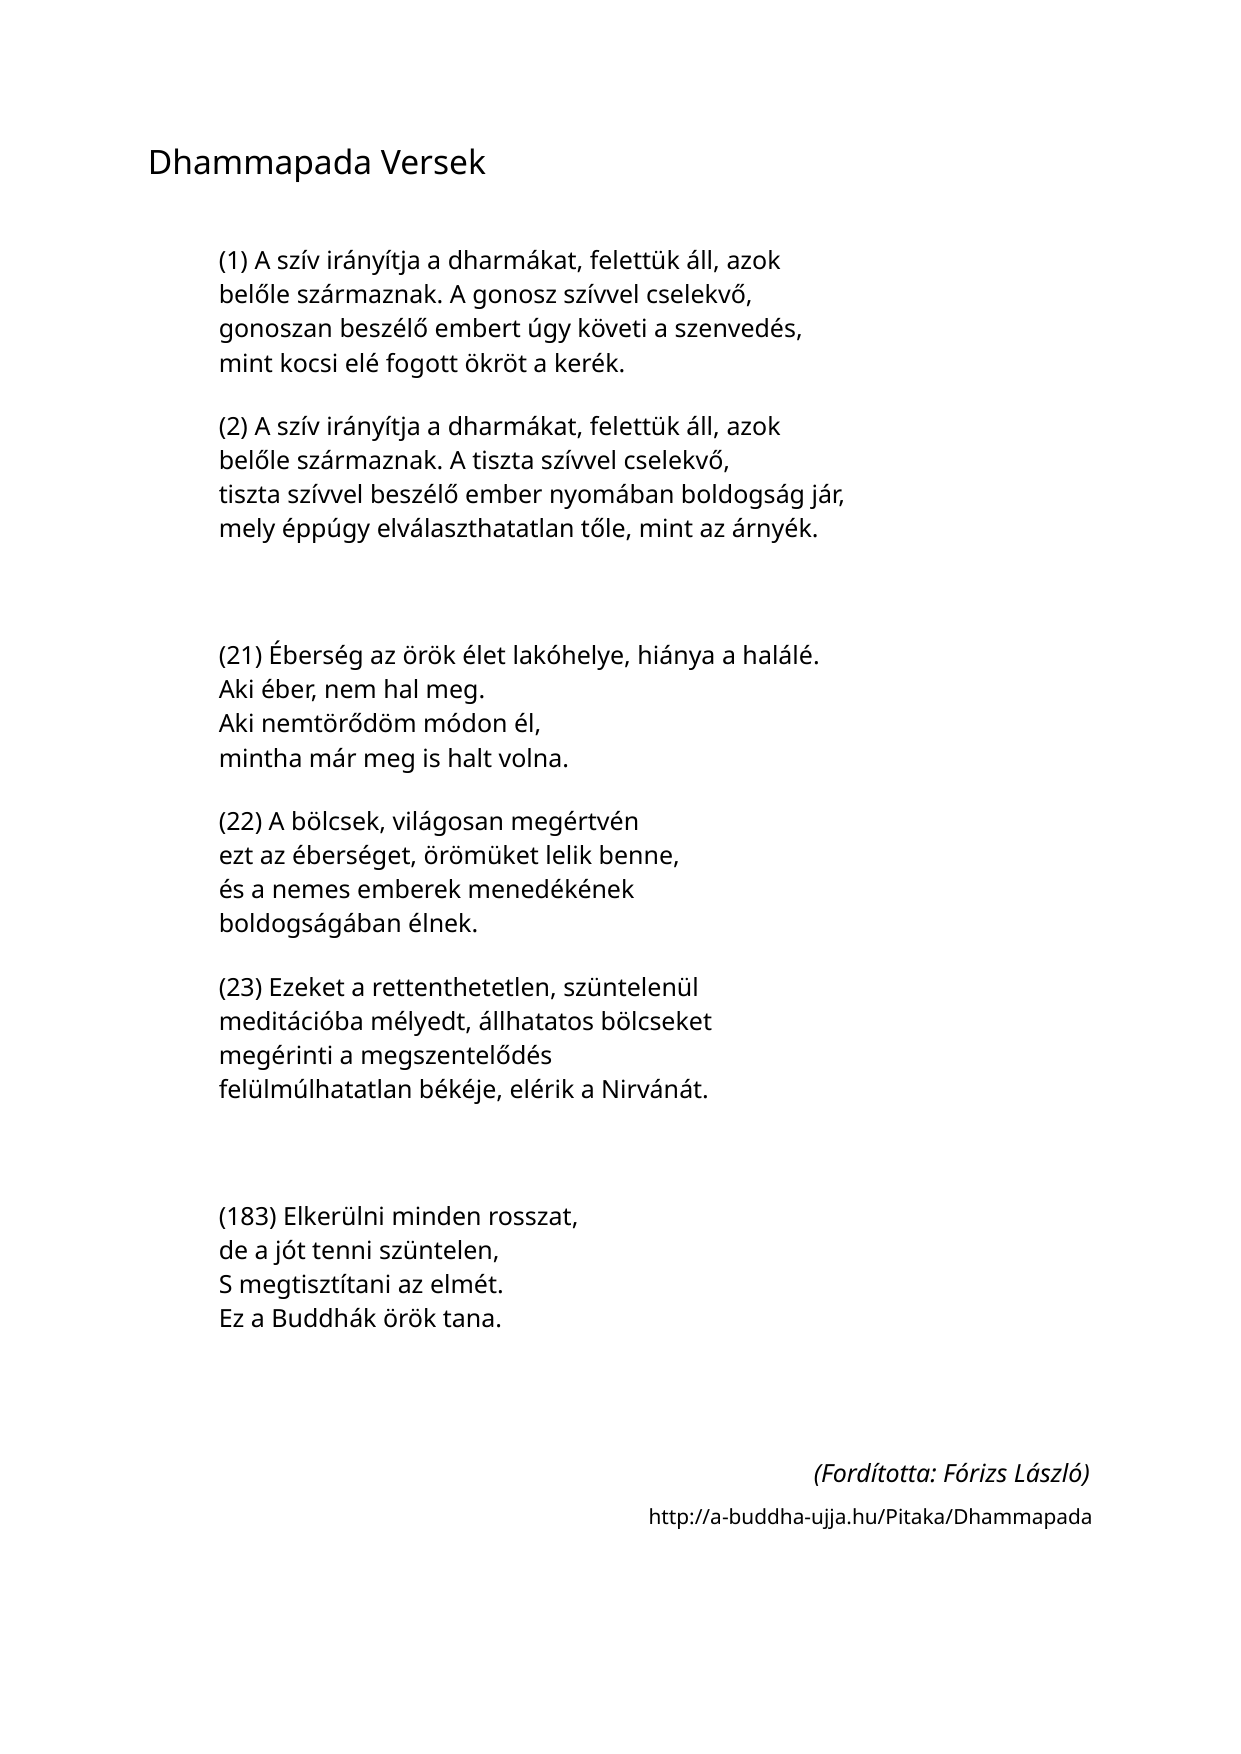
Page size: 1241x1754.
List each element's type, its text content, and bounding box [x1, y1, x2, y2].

subtitle Dhammapada Versek [148, 139, 1093, 185]
text (23) Ezeket a rettenthetetlen, szüntelenül meditációba mélyedt, állhatatos bölcseket megérinti a megszentelődés felülmúlhatatlan békéje, elérik a Nirvánát. [218, 969, 1033, 1106]
text (21) Éberség az örök élet lakóhelye, hiánya a halálé. Aki éber, nem hal meg. Aki nemtörődöm módon él, mintha már meg is halt volna. [218, 638, 1033, 774]
text http://a-buddha-ujja.hu/Pitaka/Dhammapada [148, 1502, 1093, 1530]
text (Fordította: Fórizs László) [148, 1456, 1093, 1490]
text (183) Elkerülni minden rosszat, de a jót tenni szüntelen, S megtisztítani az elmét. Ez a Buddhák örök tana. [218, 1199, 1033, 1335]
text (1) A szív irányítja a dharmákat, felettük áll, azok belőle származnak. A gonosz szívvel cselekvő, gonoszan beszélő embert úgy követi a szenvedés, mint kocsi elé fogott ökröt a kerék. [218, 243, 1033, 379]
text (22) A bölcsek, világosan megértvén ezt az éberséget, örömüket lelik benne, és a nemes emberek menedékének boldogságában élnek. [218, 804, 1033, 940]
text (2) A szív irányítja a dharmákat, felettük áll, azok belőle származnak. A tiszta szívvel cselekvő, tiszta szívvel beszélő ember nyomában boldogság jár, mely éppúgy elválaszthatatlan tőle, mint az árnyék. [218, 409, 1033, 545]
